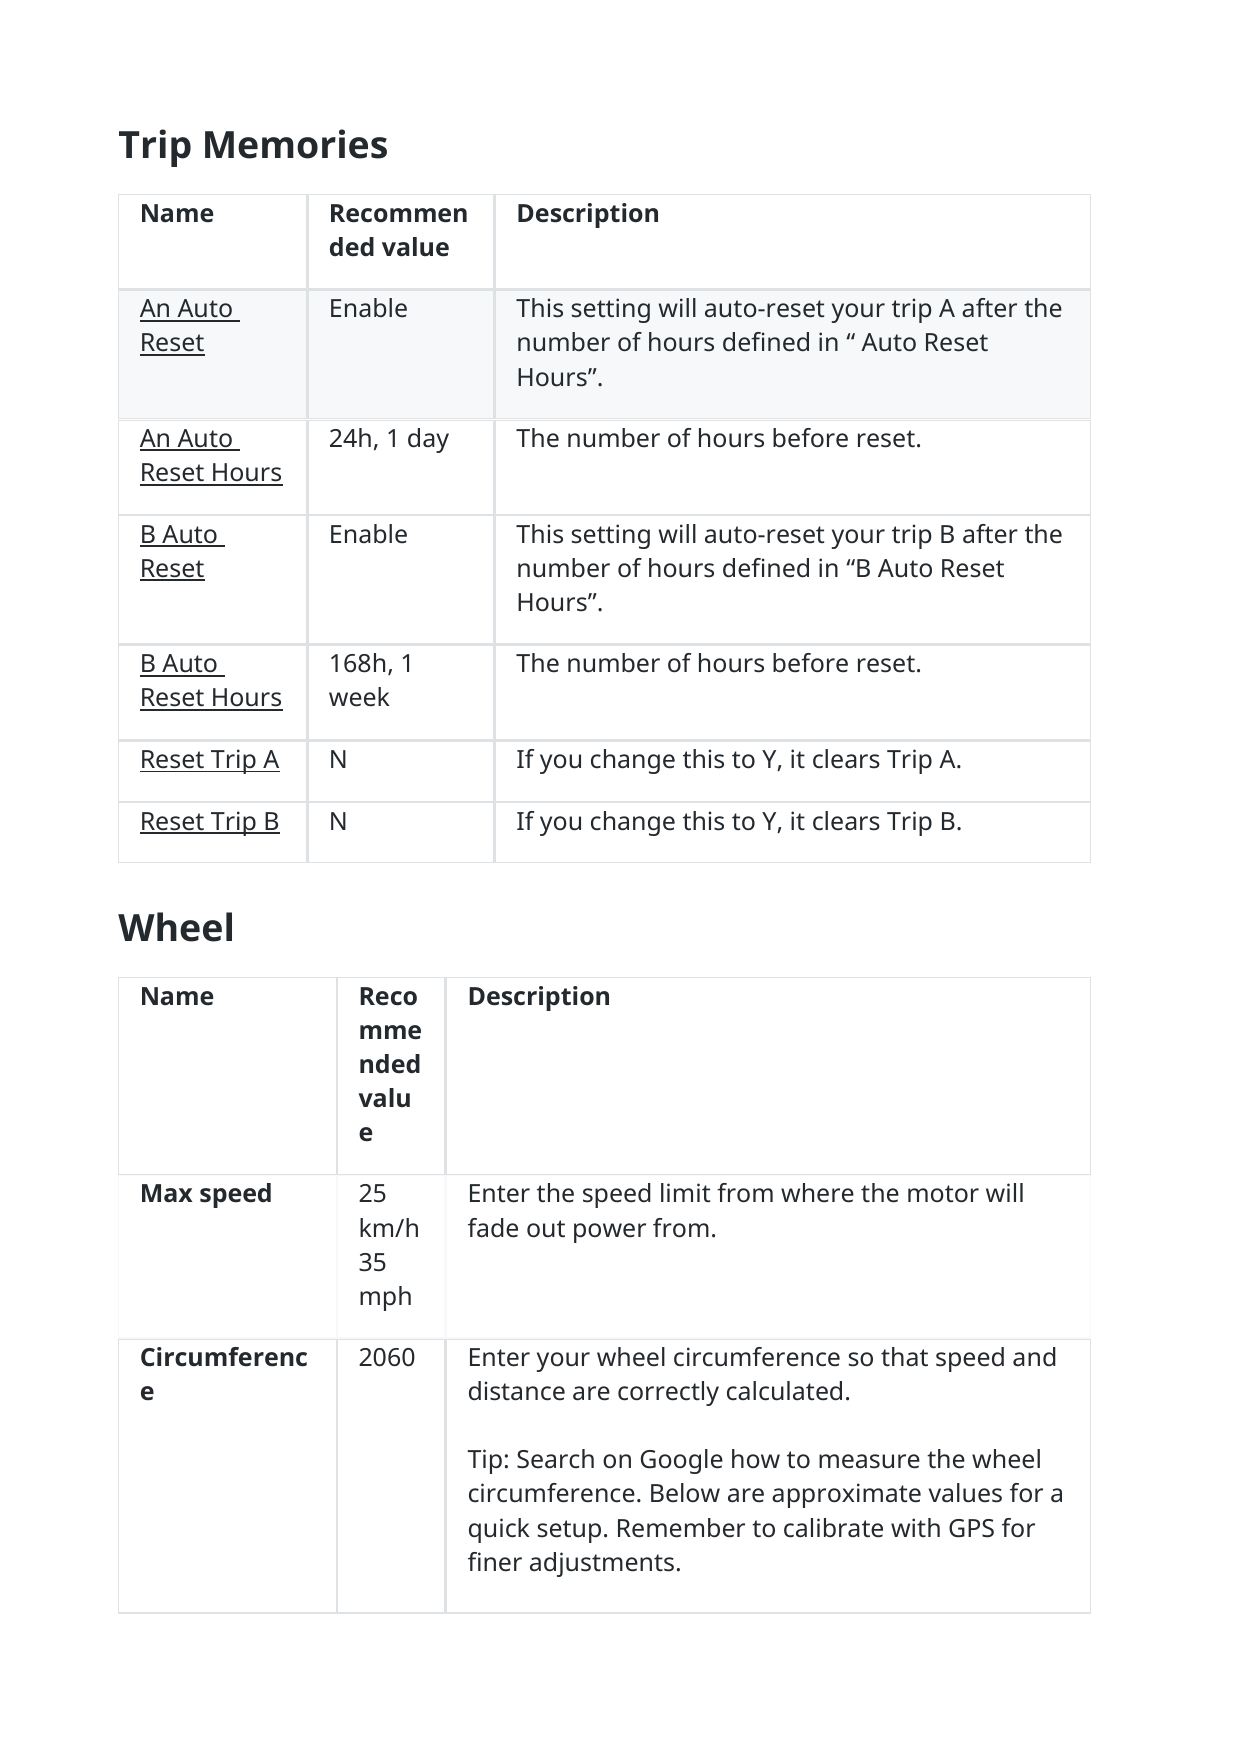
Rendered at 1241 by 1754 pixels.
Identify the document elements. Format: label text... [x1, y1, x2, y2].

table_header Name [119, 978, 336, 1174]
table_cell 2060 [338, 1340, 444, 1612]
table_cell N [309, 803, 493, 862]
table_cell Max speed [119, 1176, 336, 1337]
table_cell Enter the speed limit from where the motor will fade out power from. [447, 1176, 1090, 1337]
table_cell An Auto Reset Hours [119, 421, 306, 514]
table_header Recommended value [309, 195, 493, 288]
table_cell Reset Trip A [119, 742, 306, 801]
table_cell The number of hours before reset. [496, 646, 1090, 739]
table_cell B Auto Reset [119, 516, 306, 643]
table_cell 24h, 1 day [309, 421, 493, 514]
table_cell An Auto Reset [119, 291, 306, 418]
table_cell Enter your wheel circumference so that speed and distance are correctly calculated. Tip: Search on Google how to measure the wheel circumference. Below are approximate values for a quick setup. Remember to calibrate with GPS for finer adjustments. [447, 1340, 1090, 1612]
table_cell Circumference [119, 1340, 336, 1612]
table_cell If you change this to Y, it clears Trip B. [496, 803, 1090, 862]
table_header Description [496, 195, 1090, 288]
table_header Recommended value [338, 978, 444, 1174]
table_header Description [447, 978, 1090, 1174]
table_cell This setting will auto-reset your trip A after the number of hours defined in “ Auto Reset Hours”. [496, 291, 1090, 418]
table_cell Enable [309, 516, 493, 643]
table_cell Reset Trip B [119, 803, 306, 862]
table_cell This setting will auto-reset your trip B after the number of hours defined in “B Auto Reset Hours”. [496, 516, 1090, 643]
table_cell 168h, 1 week [309, 646, 493, 739]
table_cell B Auto Reset Hours [119, 646, 306, 739]
table_cell The number of hours before reset. [496, 421, 1090, 514]
table_header Name [119, 195, 306, 288]
text Wheel [118, 901, 1122, 952]
table_cell If you change this to Y, it clears Trip A. [496, 742, 1090, 801]
table_cell N [309, 742, 493, 801]
text Trip Memories [118, 118, 1122, 169]
table_cell Enable [309, 291, 493, 418]
table_cell 25 km/h 35 mph [338, 1176, 444, 1337]
